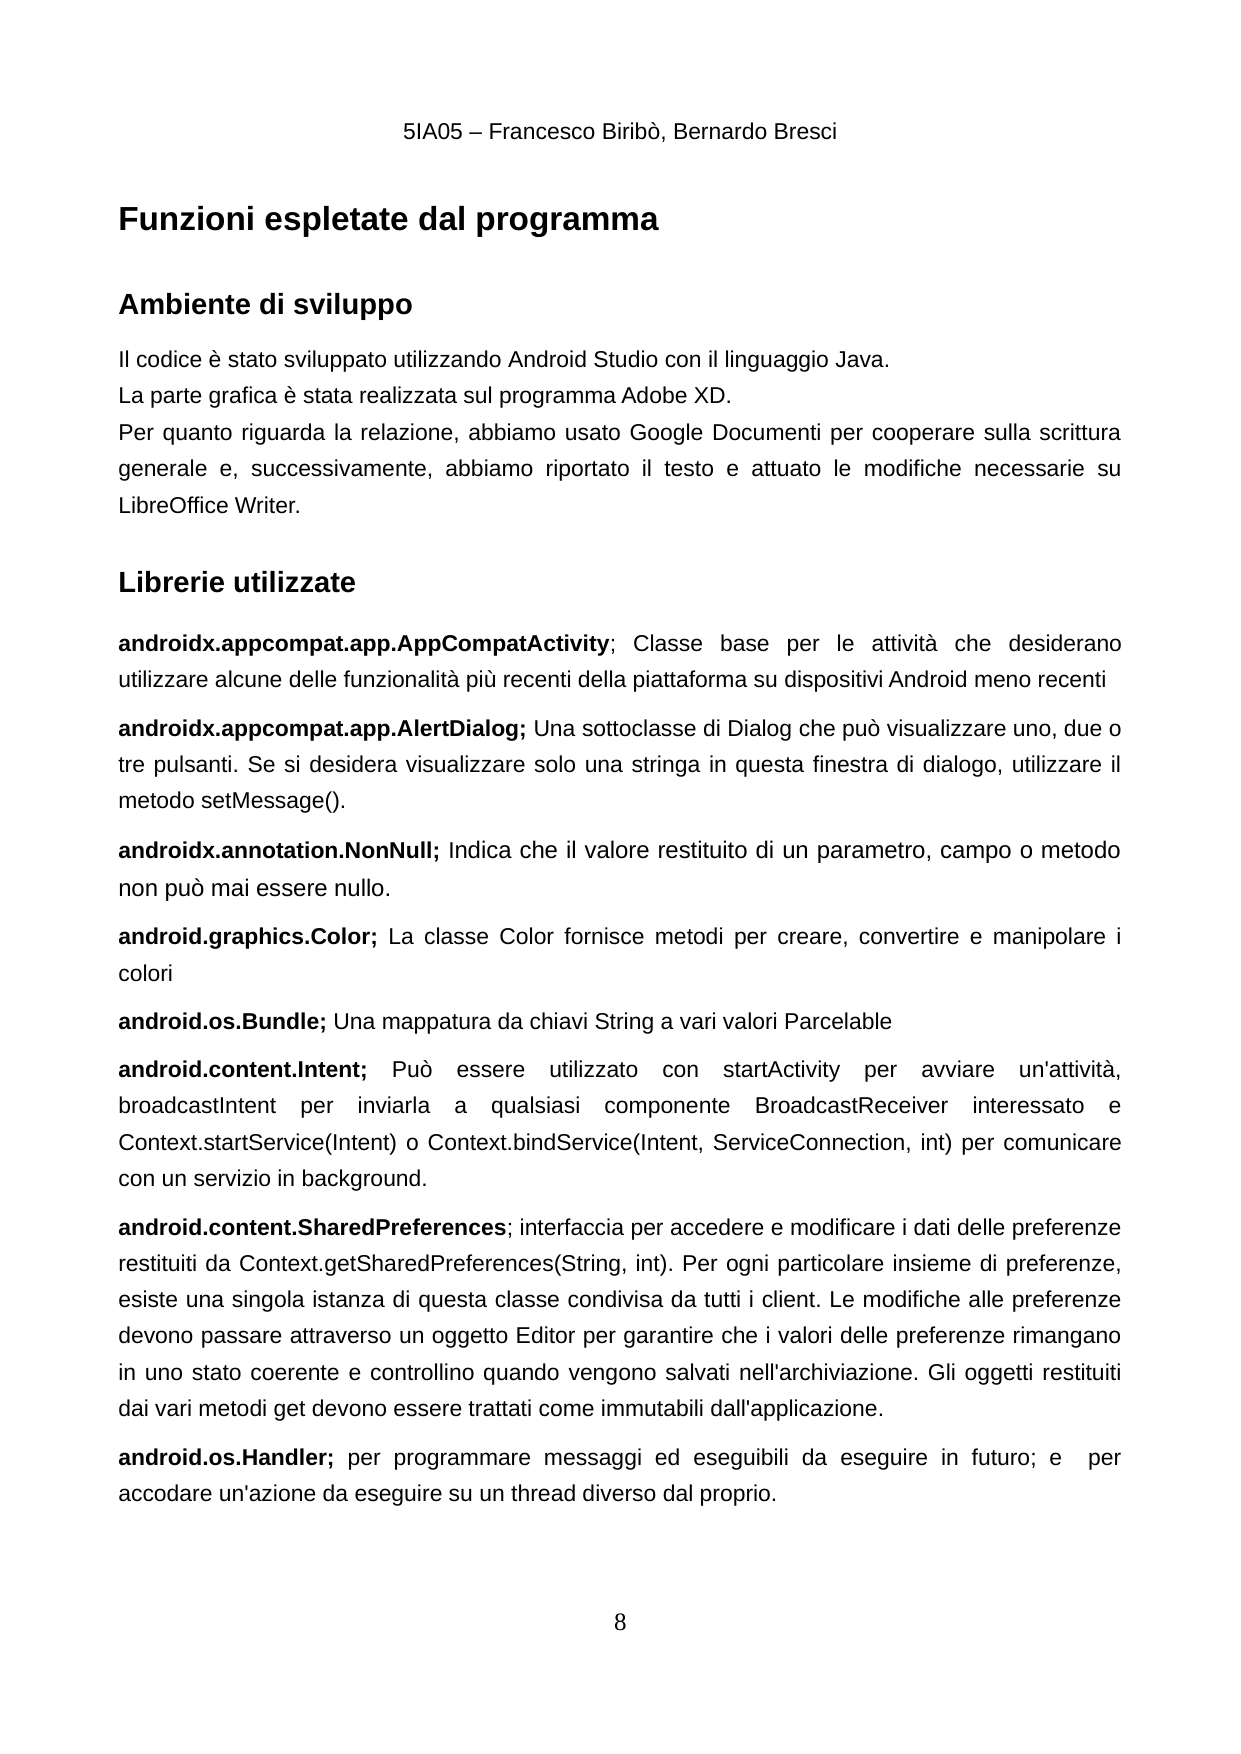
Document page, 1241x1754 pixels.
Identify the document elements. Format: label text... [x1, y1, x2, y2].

text androidx.annotation.NonNull; Indica che il valore restituito di un parametro, campo o metodo non può mai essere nullo. [118, 836, 1122, 901]
subtitle Ambiente di sviluppo [118, 287, 1122, 321]
text androidx.appcompat.app.AppCompatActivity; Classe base per le attività che desiderano utilizzare alcune delle funzionalità più recenti della piattaforma su dispositivi Android meno recenti [118, 630, 1122, 693]
subtitle Librerie utilizzate [118, 565, 1122, 599]
text android.content.SharedPreferences; interfaccia per accedere e modificare i dati delle preferenze restituiti da Context.getSharedPreferences(String, int). Per ogni particolare insieme di preferenze, esiste una singola istanza di questa classe condivisa da tutti i client. Le modifiche alle preferenze devono passare attraverso un oggetto Editor per garantire che i valori delle preferenze rimangano in uno stato coerente e controllino quando vengono salvati nell'archiviazione. Gli oggetti restituiti dai vari metodi get devono essere trattati come immutabili dall'applicazione. [118, 1213, 1122, 1422]
text android.os.Handler; per programmare messaggi ed eseguibili da eseguire in futuro; e per accodare un'azione da eseguire su un thread diverso dal proprio. [118, 1443, 1122, 1506]
text Il codice è stato sviluppato utilizzando Android Studio con il linguaggio Java. [118, 346, 1122, 372]
subtitle Funzioni espletate dal programma [118, 199, 1122, 237]
text Per quanto riguarda la relazione, abbiamo usato Google Documenti per cooperare sulla scrittura generale e, successivamente, abbiamo riportato il testo e attuato le modifiche necessarie su LibreOffice Writer. [118, 419, 1122, 518]
text androidx.appcompat.app.AlertDialog; Una sottoclasse di Dialog che può visualizzare uno, due o tre pulsanti. Se si desidera visualizzare solo una stringa in questa finestra di dialogo, utilizzare il metodo setMessage(). [118, 715, 1122, 814]
text android.content.Intent; Può essere utilizzato con startActivity per avviare un'attività, broadcastIntent per inviarla a qualsiasi componente BroadcastReceiver interessato e Context.startService(Intent) o Context.bindService(Intent, ServiceConnection, int) per comunicare con un servizio in background. [118, 1056, 1122, 1192]
text android.os.Bundle; Una mappatura da chiavi String a vari valori Parcelable [118, 1008, 1122, 1034]
text android.graphics.Color; La classe Color fornisce metodi per creare, convertire e manipolare i colori [118, 923, 1122, 986]
text La parte grafica è stata realizzata sul programma Adobe XD. [118, 382, 1122, 409]
